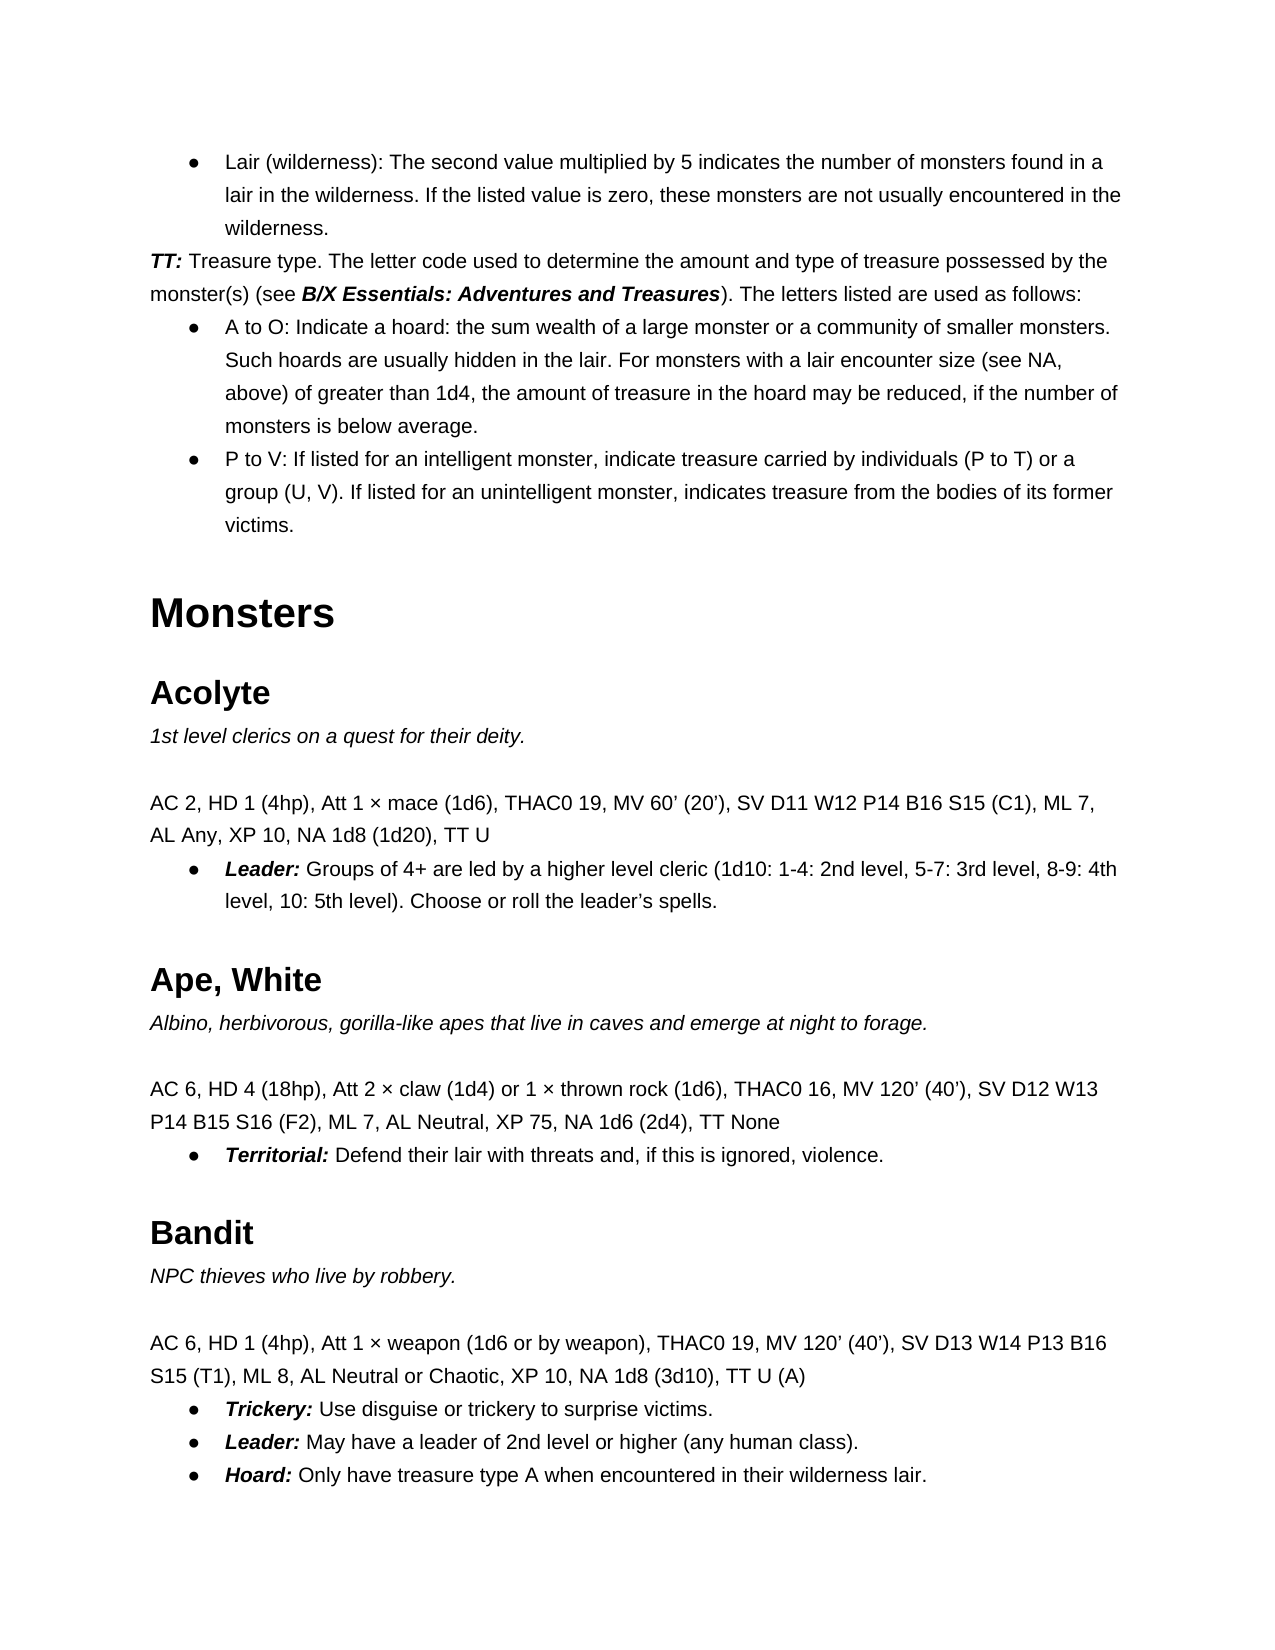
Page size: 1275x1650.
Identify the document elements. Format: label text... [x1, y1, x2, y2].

list Leader: Groups of 4+ are led by a higher level cleric (1d10: 1-4: 2nd level, 5-7: 3rd level, 8-9: 4th level, 10: 5th level). Choose or roll the leader’s spells. [187, 856, 1125, 913]
list A to O: Indicate a hoard: the sum wealth of a large monster or a community of smaller monsters. Such hoards are usually hidden in the lair. For monsters with a lair encounter size (see NA, above) of greater than 1d4, the amount of treasure in the hoard may be reduced, if the number of monsters is below average. [187, 315, 1125, 438]
text TT: Treasure type. The letter code used to determine the amount and type of treasure possessed by the monster(s) (see B/X Essentials: Adventures and Treasures). The letters listed are used as follows: [150, 249, 1125, 306]
subtitle Ape, White [150, 960, 1125, 998]
list Leader: May have a leader of 2nd level or higher (any human class). [187, 1429, 1125, 1453]
subtitle Acolyte [150, 673, 1125, 712]
list Territorial: Defend their lair with threats and, if this is ignored, violence. [187, 1143, 1125, 1167]
list Hoard: Only have treasure type A when encountered in their wilderness lair. [187, 1462, 1125, 1486]
list Lair (wilderness): The second value multiplied by 5 indicates the number of monsters found in a lair in the wilderness. If the listed value is zero, these monsters are not usually encountered in the wilderness. [187, 150, 1125, 240]
text AC 6, HD 1 (4hp), Att 1 × weapon (1d6 or by weapon), THAC0 19, MV 120’ (40’), SV D13 W14 P13 B16 S15 (T1), ML 8, AL Neutral or Chaotic, XP 10, NA 1d8 (3d10), TT U (A) [150, 1330, 1125, 1387]
subtitle Monsters [150, 588, 1125, 636]
text NPC thieves who live by robbery. [150, 1264, 1125, 1288]
text AC 6, HD 4 (18hp), Att 2 × claw (1d4) or 1 × thrown rock (1d6), THAC0 16, MV 120’ (40’), SV D12 W13 P14 B15 S16 (F2), ML 7, AL Neutral, XP 75, NA 1d6 (2d4), TT None [150, 1077, 1125, 1134]
subtitle Bandit [150, 1213, 1125, 1252]
text Albino, herbivorous, gorilla-like apes that live in caves and emerge at night to forage. [150, 1011, 1125, 1035]
list Trickery: Use disguise or trickery to surprise victims. [187, 1396, 1125, 1420]
list P to V: If listed for an intelligent monster, indicate treasure carried by individuals (P to T) or a group (U, V). If listed for an unintelligent monster, indicates treasure from the bodies of its former victims. [187, 447, 1125, 537]
text 1st level clerics on a quest for their deity. [150, 724, 1125, 748]
text AC 2, HD 1 (4hp), Att 1 × mace (1d6), THAC0 19, MV 60’ (20’), SV D11 W12 P14 B16 S15 (C1), ML 7, AL Any, XP 10, NA 1d8 (1d20), TT U [150, 790, 1125, 847]
